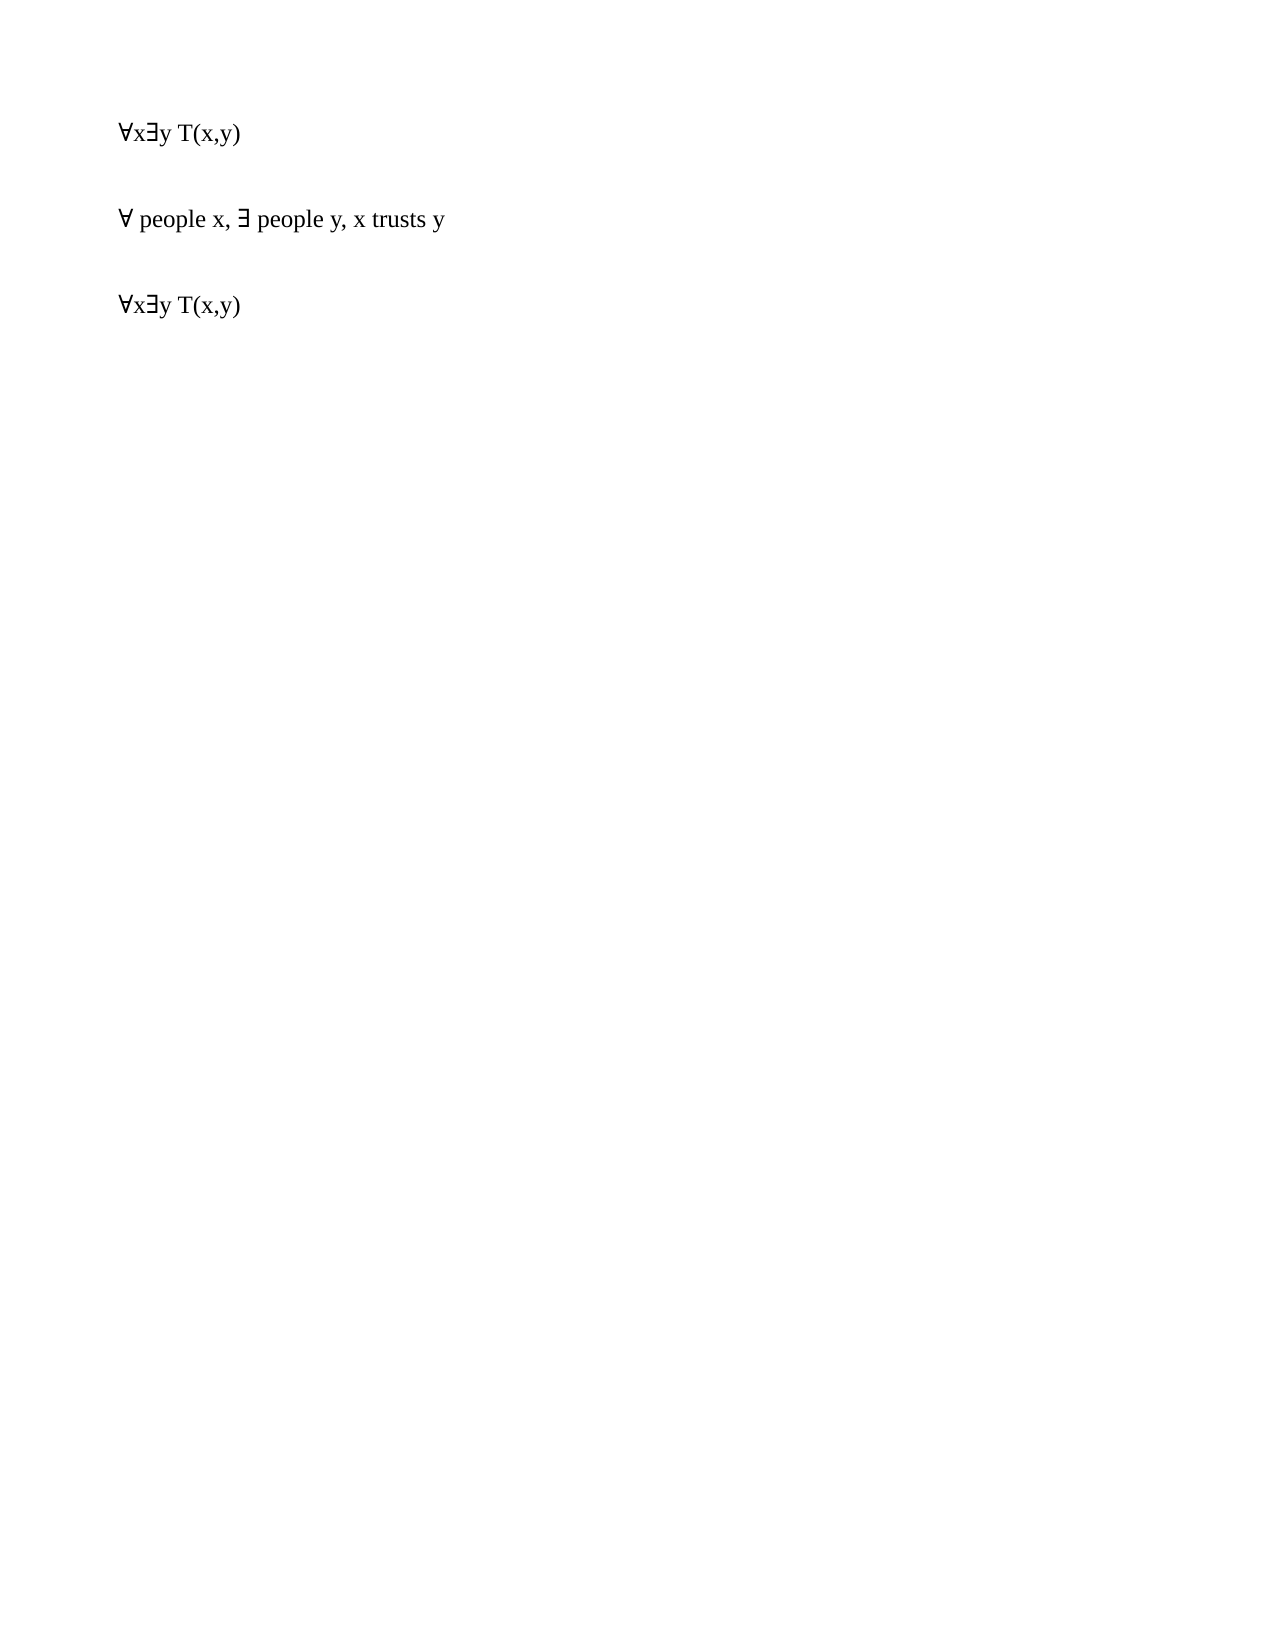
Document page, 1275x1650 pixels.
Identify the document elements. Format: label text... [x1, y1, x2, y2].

text ∀ people x, ∃ people y, x trusts y [118, 204, 1157, 233]
text ∀x∃y T(x,y) [118, 291, 1157, 319]
text ∀x∃y T(x,y) [118, 118, 1157, 147]
